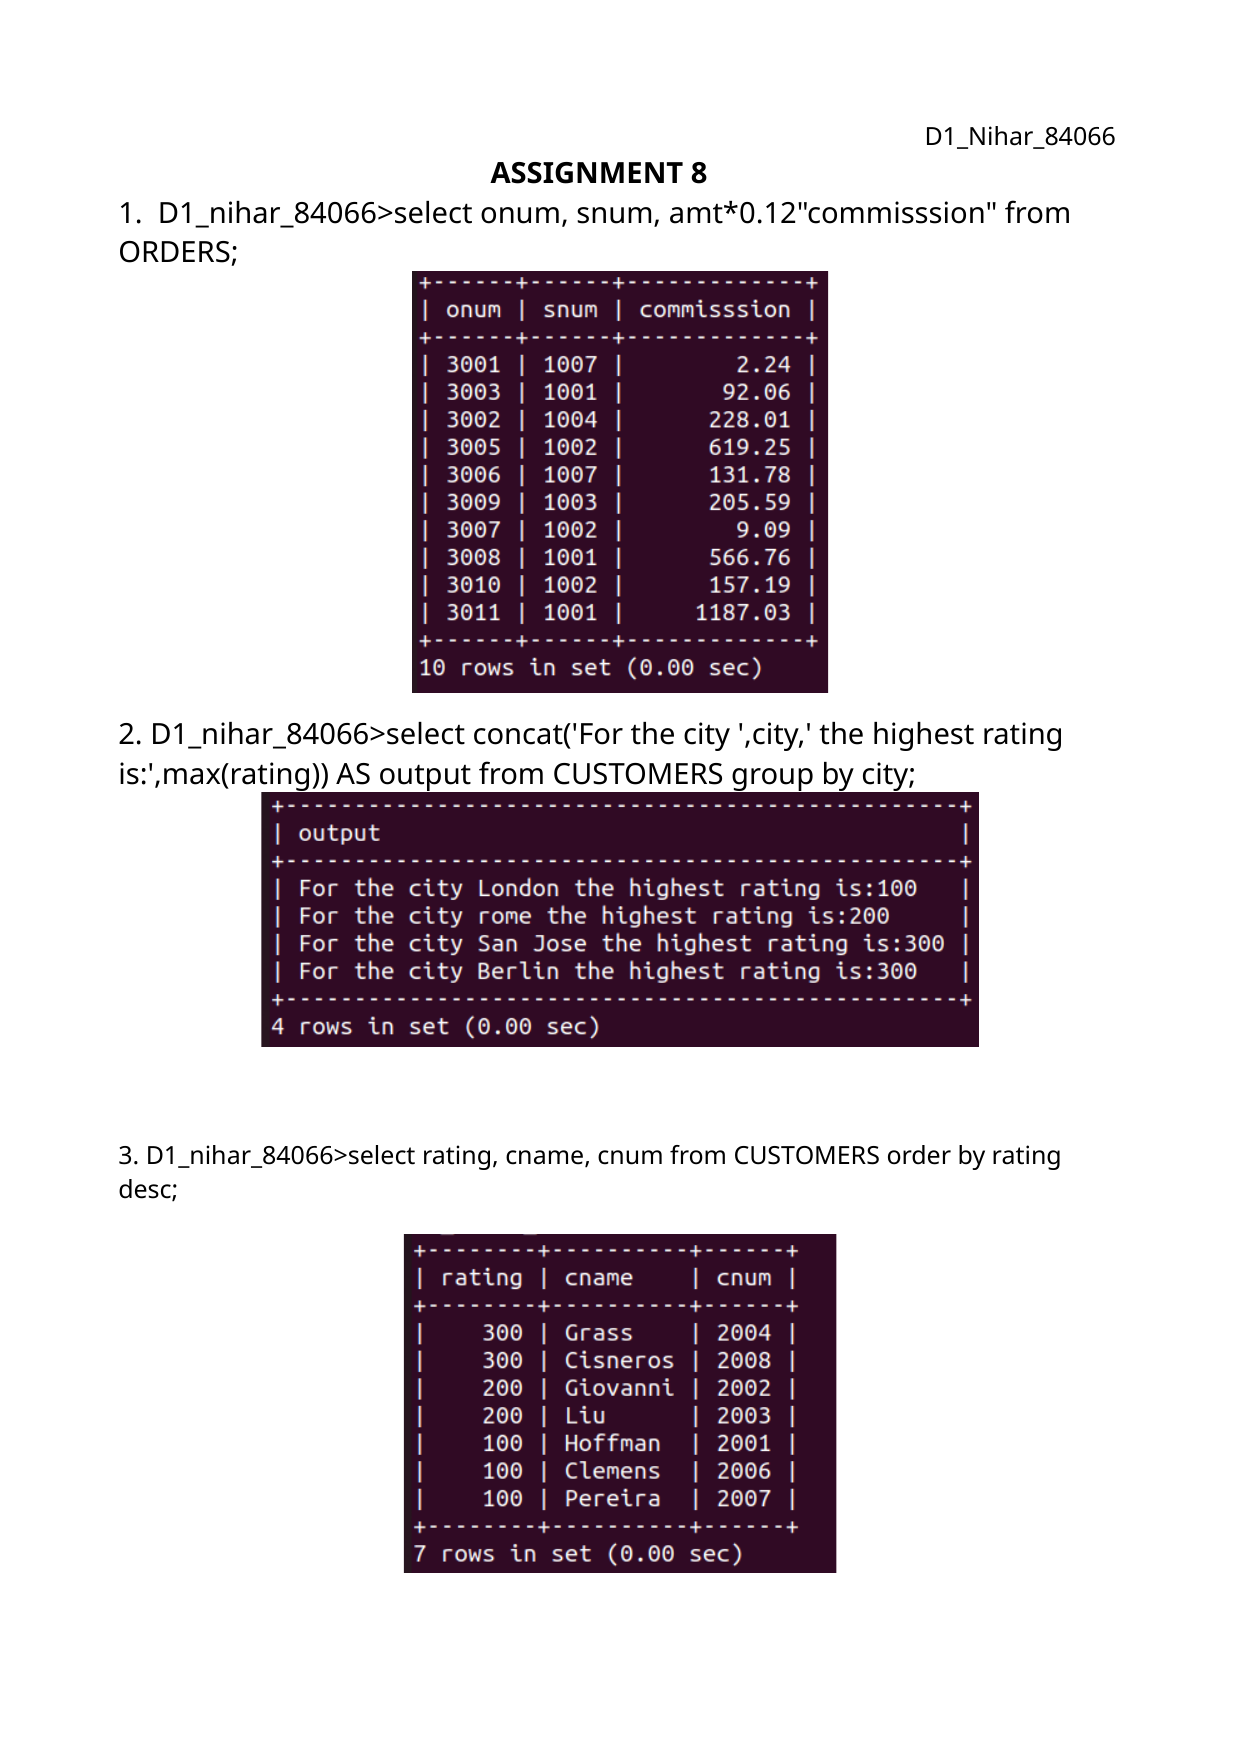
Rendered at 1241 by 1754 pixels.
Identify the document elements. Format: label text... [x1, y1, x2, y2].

text D1_Nihar_84066 [118, 118, 1122, 152]
picture [403, 1234, 837, 1573]
text 2. D1_nihar_84066>select concat('For the city ',city,' the highest rating is:',max(rating)) AS output from CUSTOMERS group by city; [118, 713, 1122, 793]
text 3. D1_nihar_84066>select rating, cname, cnum from CUSTOMERS order by rating desc; [118, 1138, 1122, 1206]
text 1. D1_nihar_84066>select onum, snum, amt*0.12"commisssion" from ORDERS; [118, 192, 1122, 271]
text ASSIGNMENT 8 [118, 152, 1122, 192]
picture [412, 271, 829, 693]
picture [261, 792, 979, 1047]
